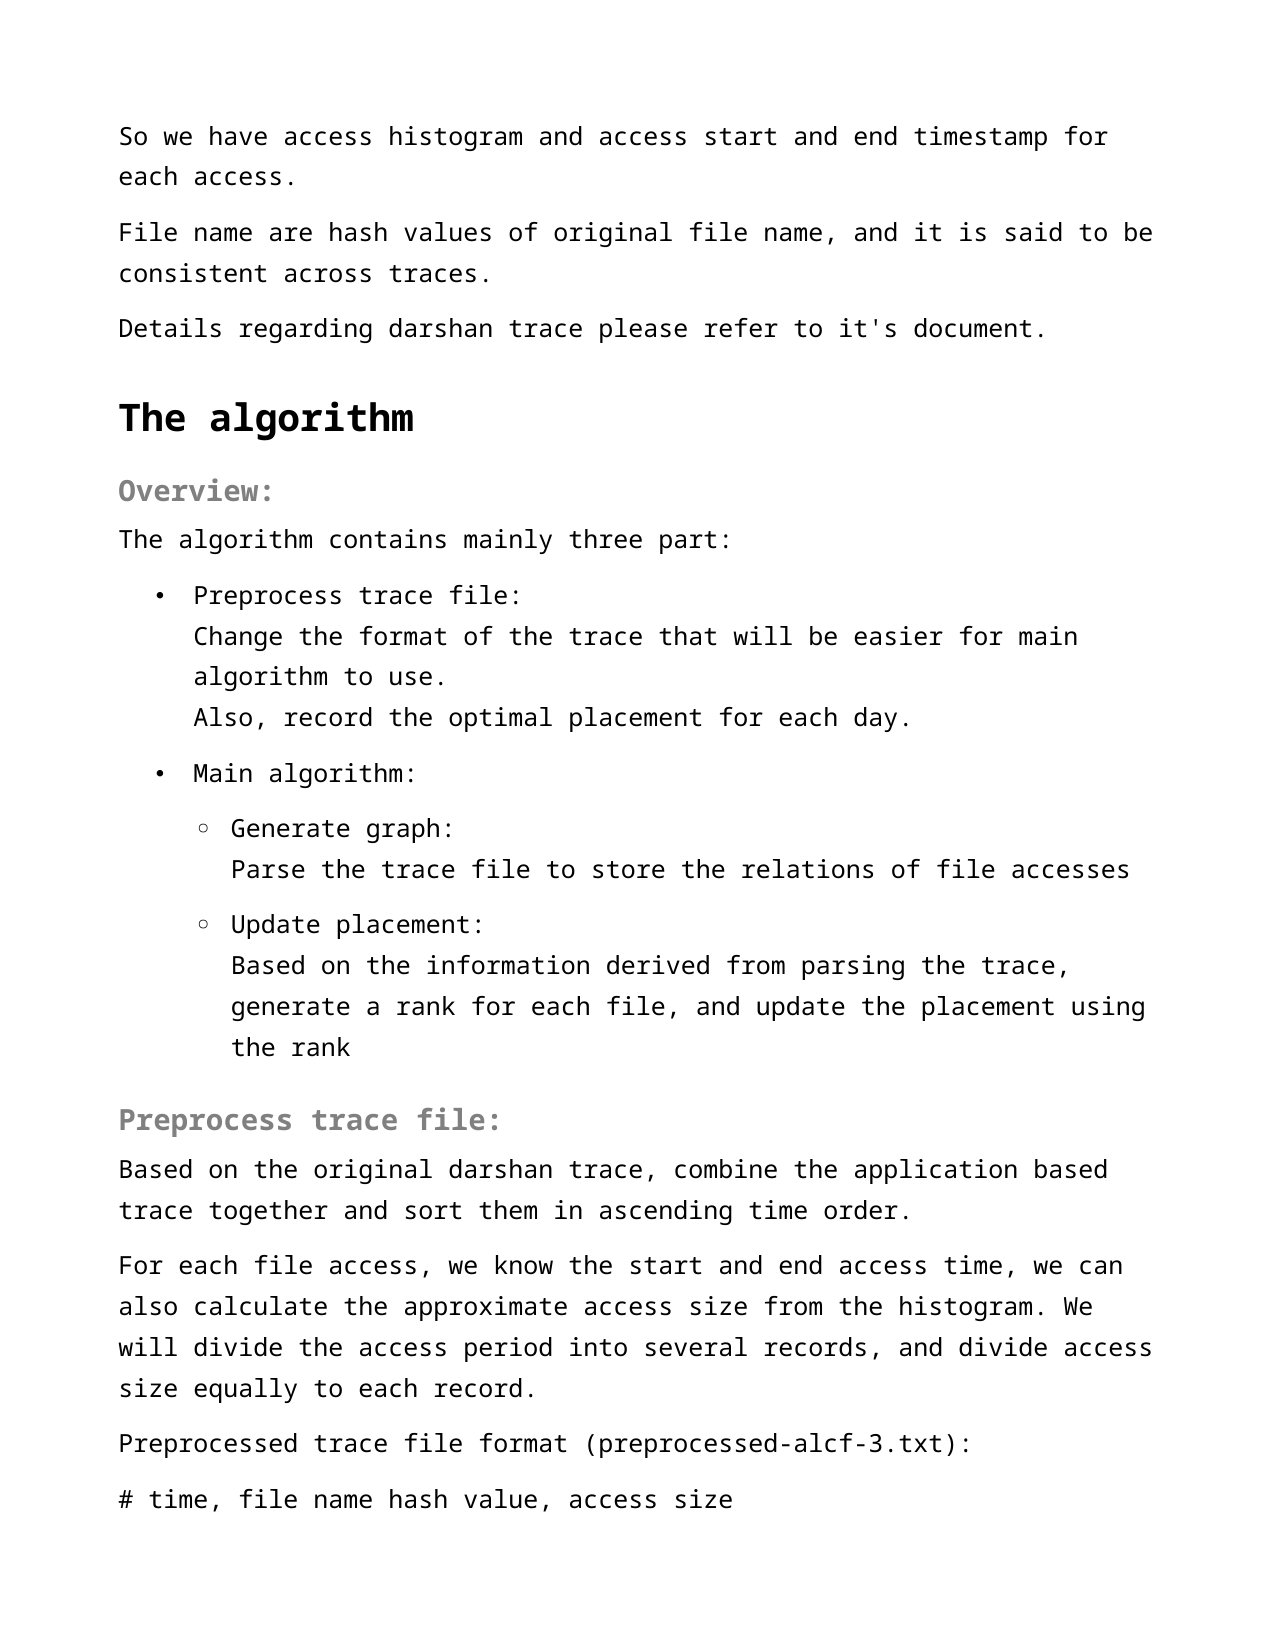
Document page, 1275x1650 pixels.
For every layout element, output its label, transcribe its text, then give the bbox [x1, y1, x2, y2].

text # time, file name hash value, access size [118, 1481, 1157, 1515]
subtitle The algorithm [118, 391, 1157, 443]
list Main algorithm: [156, 755, 1157, 789]
list Preprocess trace file: Change the format of the trace that will be easier for main algorithm to use. Also, record the optimal placement for each day. [156, 577, 1157, 734]
text Details regarding darshan trace please refer to it's document. [118, 311, 1157, 345]
subtitle Preprocess trace file: [118, 1099, 1157, 1139]
text Based on the original darshan trace, combine the application based trace together and sort them in ascending time order. [118, 1152, 1157, 1227]
list Generate graph: Parse the trace file to store the relations of file accesses [193, 811, 1157, 886]
text So we have access histogram and access start and end timestamp for each access. [118, 118, 1157, 193]
subtitle Overview: [118, 470, 1157, 509]
text File name are hash values of original file name, and it is said to be consistent across traces. [118, 214, 1157, 289]
list Update placement: Based on the information derived from parsing the trace, generate a rank for each file, and update the placement using the rank [193, 907, 1157, 1063]
text Preprocessed trace file format (preprocessed-alcf-3.txt): [118, 1426, 1157, 1460]
text For each file access, we know the start and end access time, we can also calculate the approximate access size from the histogram. We will divide the access period into several records, and divide access size equally to each record. [118, 1248, 1157, 1404]
text The algorithm contains mainly three part: [118, 522, 1157, 556]
